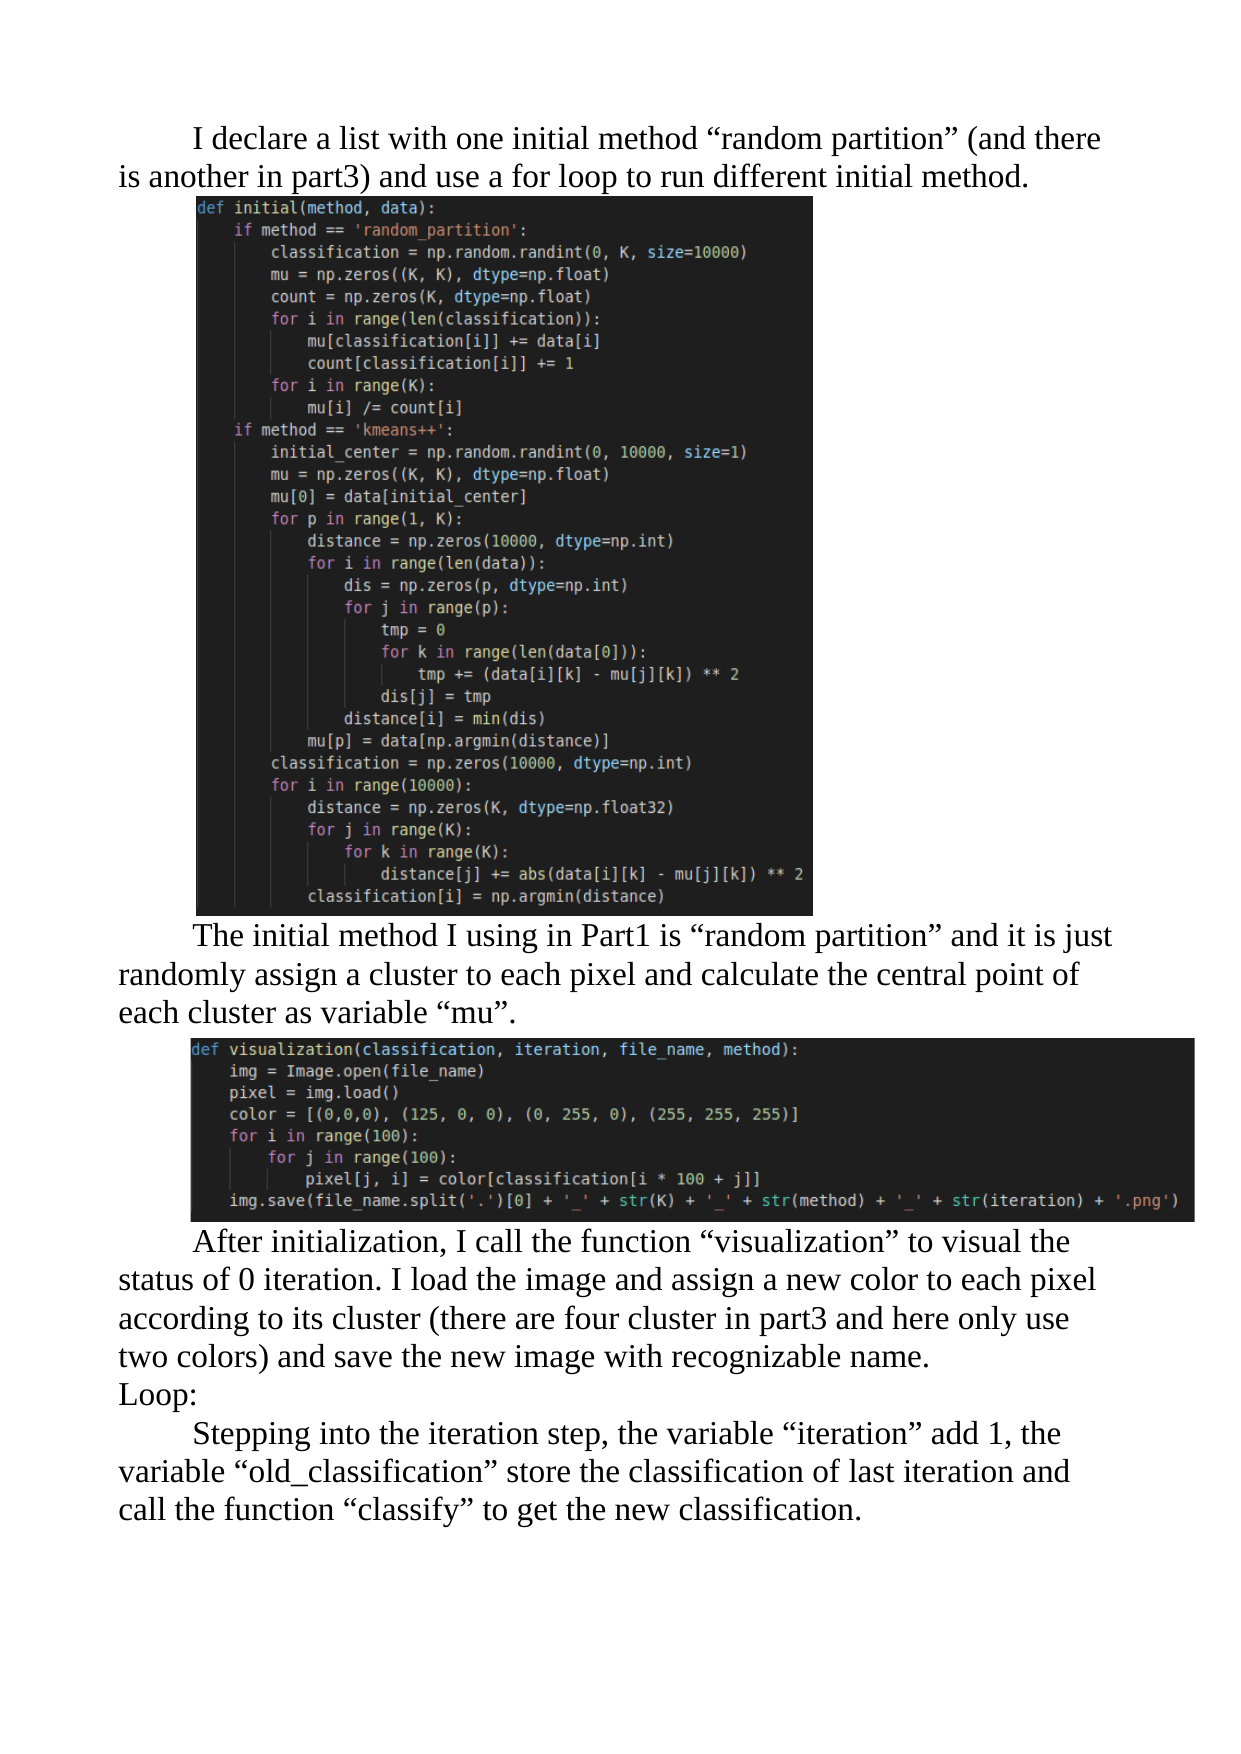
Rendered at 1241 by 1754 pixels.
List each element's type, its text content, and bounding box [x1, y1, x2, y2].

text I declare a list with one initial method “random partition” (and there is another in part3) and use a for loop to run different initial method. The initial method I using in Part1 is “random partition” and it is just randomly assign a cluster to each pixel and calculate the central point of each cluster as variable “mu”. [118, 118, 1122, 1031]
text Stepping into the iteration step, the variable “iteration” add 1, the variable “old_classification” store the classification of last iteration and call the function “classify” to get the new classification. [118, 1413, 1122, 1528]
picture [196, 196, 813, 916]
picture [190, 1038, 1195, 1222]
text After initialization, I call the function “visualization” to visual the status of 0 iteration. I load the image and assign a new color to each pixel according to its cluster (there are four cluster in part3 and here only use two colors) and save the new image with recognizable name. [118, 1031, 1122, 1375]
text Loop: [118, 1375, 1122, 1413]
